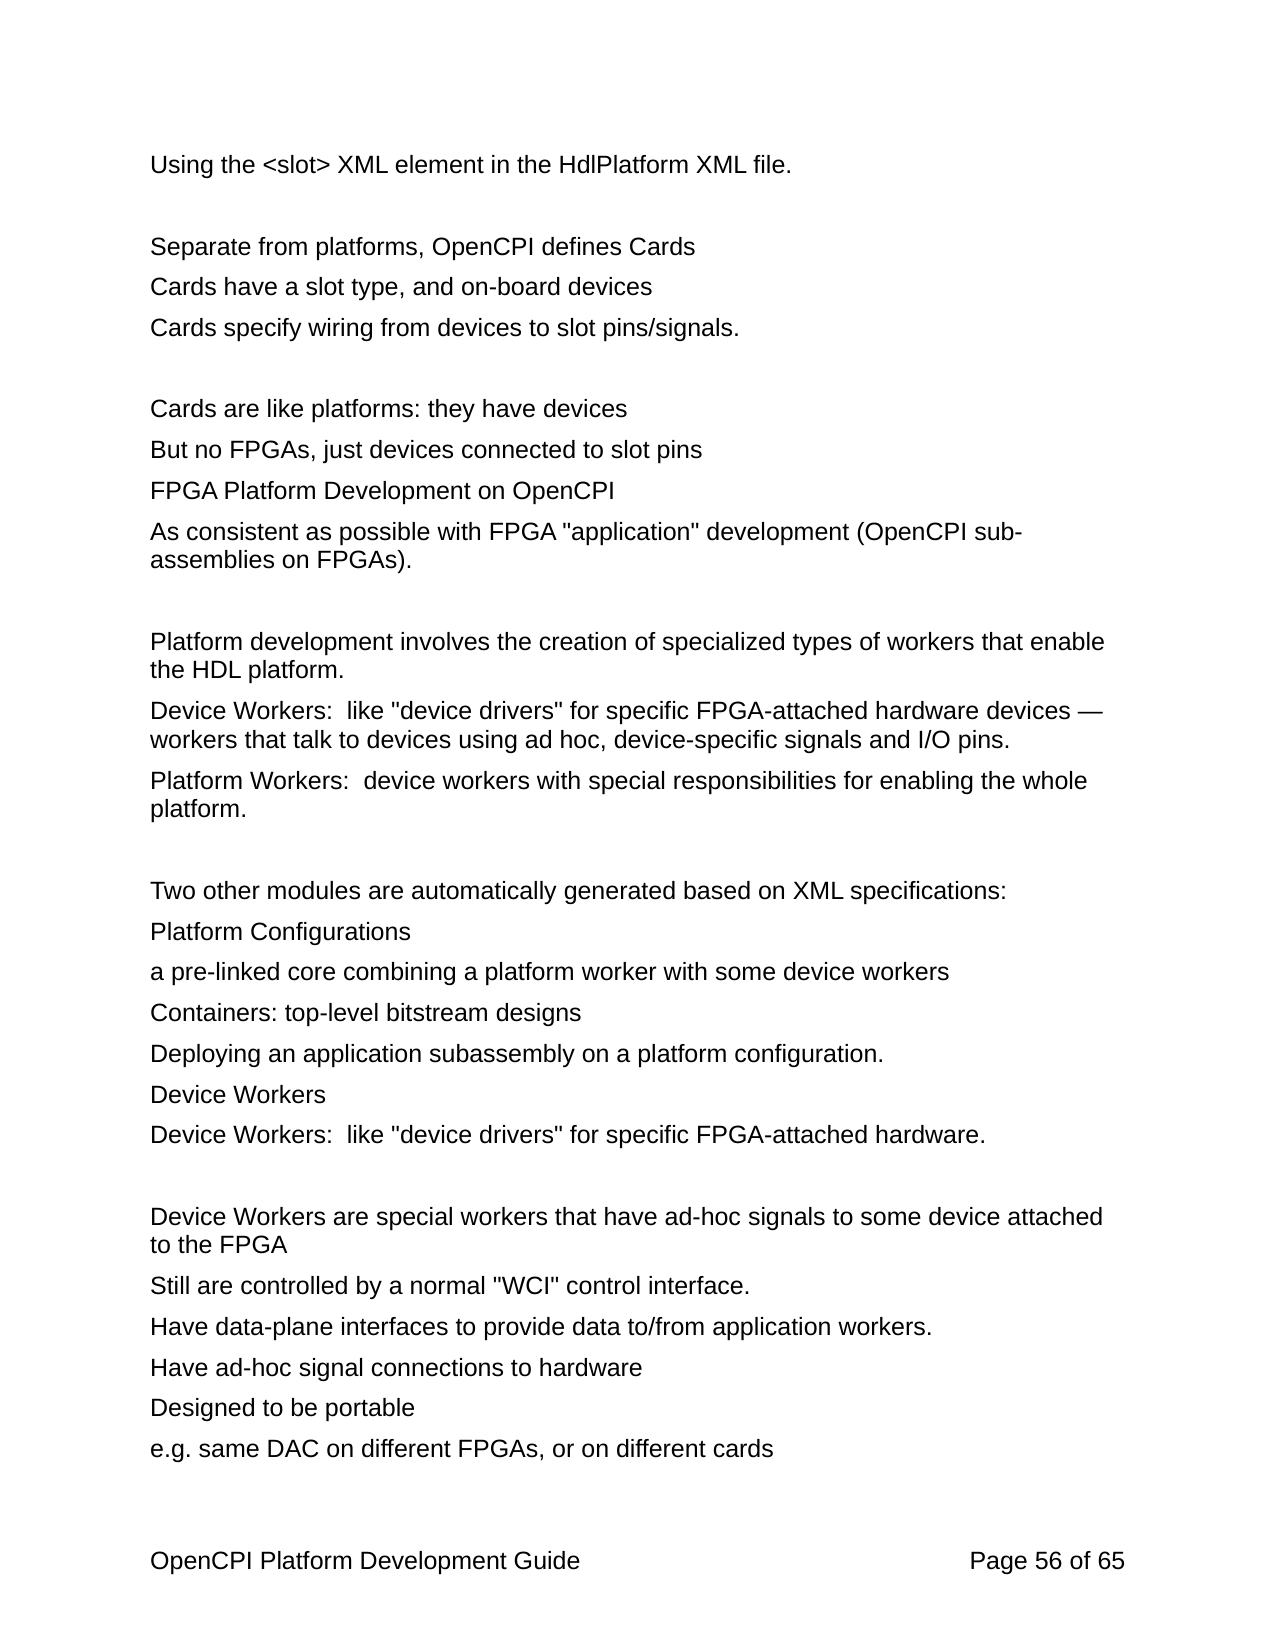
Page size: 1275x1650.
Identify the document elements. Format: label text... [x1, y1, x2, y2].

text Containers: top-level bitstream designs [150, 998, 1125, 1027]
text Cards have a slot type, and on-board devices [150, 272, 1125, 301]
text Have data-plane interfaces to provide data to/from application workers. [150, 1312, 1125, 1341]
text Device Workers [150, 1079, 1125, 1108]
text e.g. same DAC on different FPGAs, or on different cards [150, 1434, 1125, 1463]
text Separate from platforms, OpenCPI defines Cards [150, 231, 1125, 260]
text a pre-linked core combining a platform worker with some device workers [150, 957, 1125, 986]
text Cards specify wiring from devices to slot pins/signals. [150, 313, 1125, 342]
text Device Workers are special workers that have ad-hoc signals to some device attached to the FPGA [150, 1202, 1125, 1259]
text As consistent as possible with FPGA "application" development (OpenCPI sub-assemblies on FPGAs). [150, 517, 1125, 574]
text But no FPGAs, just devices connected to slot pins [150, 435, 1125, 464]
text Deploying an application subassembly on a platform configuration. [150, 1039, 1125, 1068]
text Designed to be portable [150, 1393, 1125, 1422]
text Platform development involves the creation of specialized types of workers that enable the HDL platform. [150, 627, 1125, 684]
text Device Workers: like "device drivers" for specific FPGA-attached hardware devices — workers that talk to devices using ad hoc, device-specific signals and I/O pins. [150, 696, 1125, 754]
text Cards are like platforms: they have devices [150, 394, 1125, 423]
text Using the <slot> XML element in the HdlPlatform XML file. [150, 150, 1125, 179]
text Device Workers: like "device drivers" for specific FPGA-attached hardware. [150, 1120, 1125, 1149]
text Platform Workers: device workers with special responsibilities for enabling the whole platform. [150, 766, 1125, 823]
text Two other modules are automatically generated based on XML specifications: [150, 876, 1125, 905]
text Platform Configurations [150, 917, 1125, 945]
text FPGA Platform Development on OpenCPI [150, 476, 1125, 504]
text Still are controlled by a normal "WCI" control interface. [150, 1271, 1125, 1300]
text Have ad-hoc signal connections to hardware [150, 1353, 1125, 1381]
